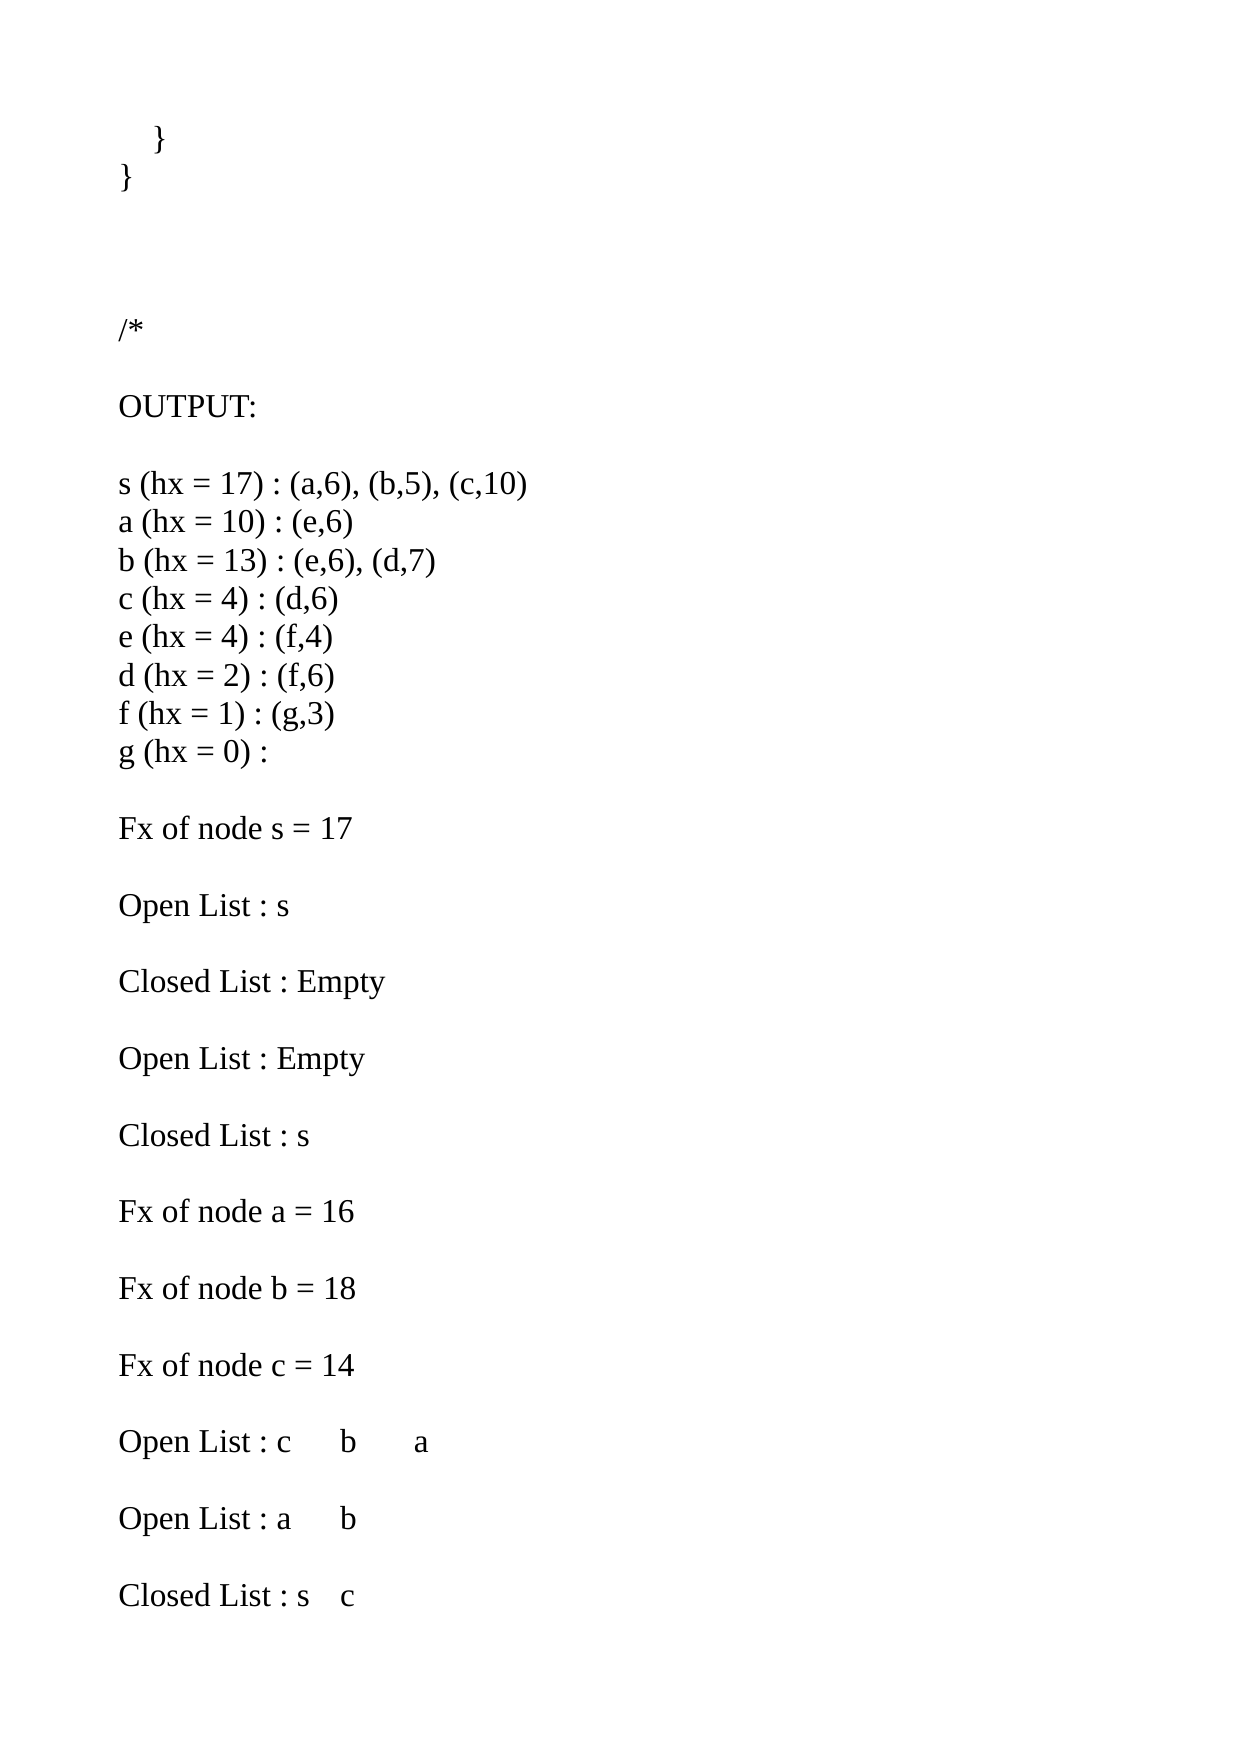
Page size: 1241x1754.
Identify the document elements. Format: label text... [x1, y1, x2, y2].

text } [118, 118, 1122, 156]
text Fx of node s = 17 [118, 808, 1122, 846]
text a (hx = 10) : (e,6) [118, 501, 1122, 540]
text /* [118, 310, 1122, 348]
text d (hx = 2) : (f,6) [118, 655, 1122, 693]
text Closed List : s c [118, 1575, 1122, 1613]
text Open List : c b a [118, 1421, 1122, 1460]
text } [118, 156, 1122, 195]
text Fx of node a = 16 [118, 1191, 1122, 1230]
text Closed List : Empty [118, 961, 1122, 1000]
text OUTPUT: [118, 386, 1122, 425]
text Fx of node b = 18 [118, 1268, 1122, 1306]
text c (hx = 4) : (d,6) [118, 578, 1122, 616]
text f (hx = 1) : (g,3) [118, 693, 1122, 731]
text s (hx = 17) : (a,6), (b,5), (c,10) [118, 463, 1122, 501]
text g (hx = 0) : [118, 731, 1122, 770]
text Open List : s [118, 885, 1122, 923]
text b (hx = 13) : (e,6), (d,7) [118, 540, 1122, 578]
text Closed List : s [118, 1115, 1122, 1153]
text Open List : Empty [118, 1038, 1122, 1076]
text e (hx = 4) : (f,4) [118, 616, 1122, 655]
text Fx of node c = 14 [118, 1345, 1122, 1383]
text Open List : a b [118, 1498, 1122, 1536]
